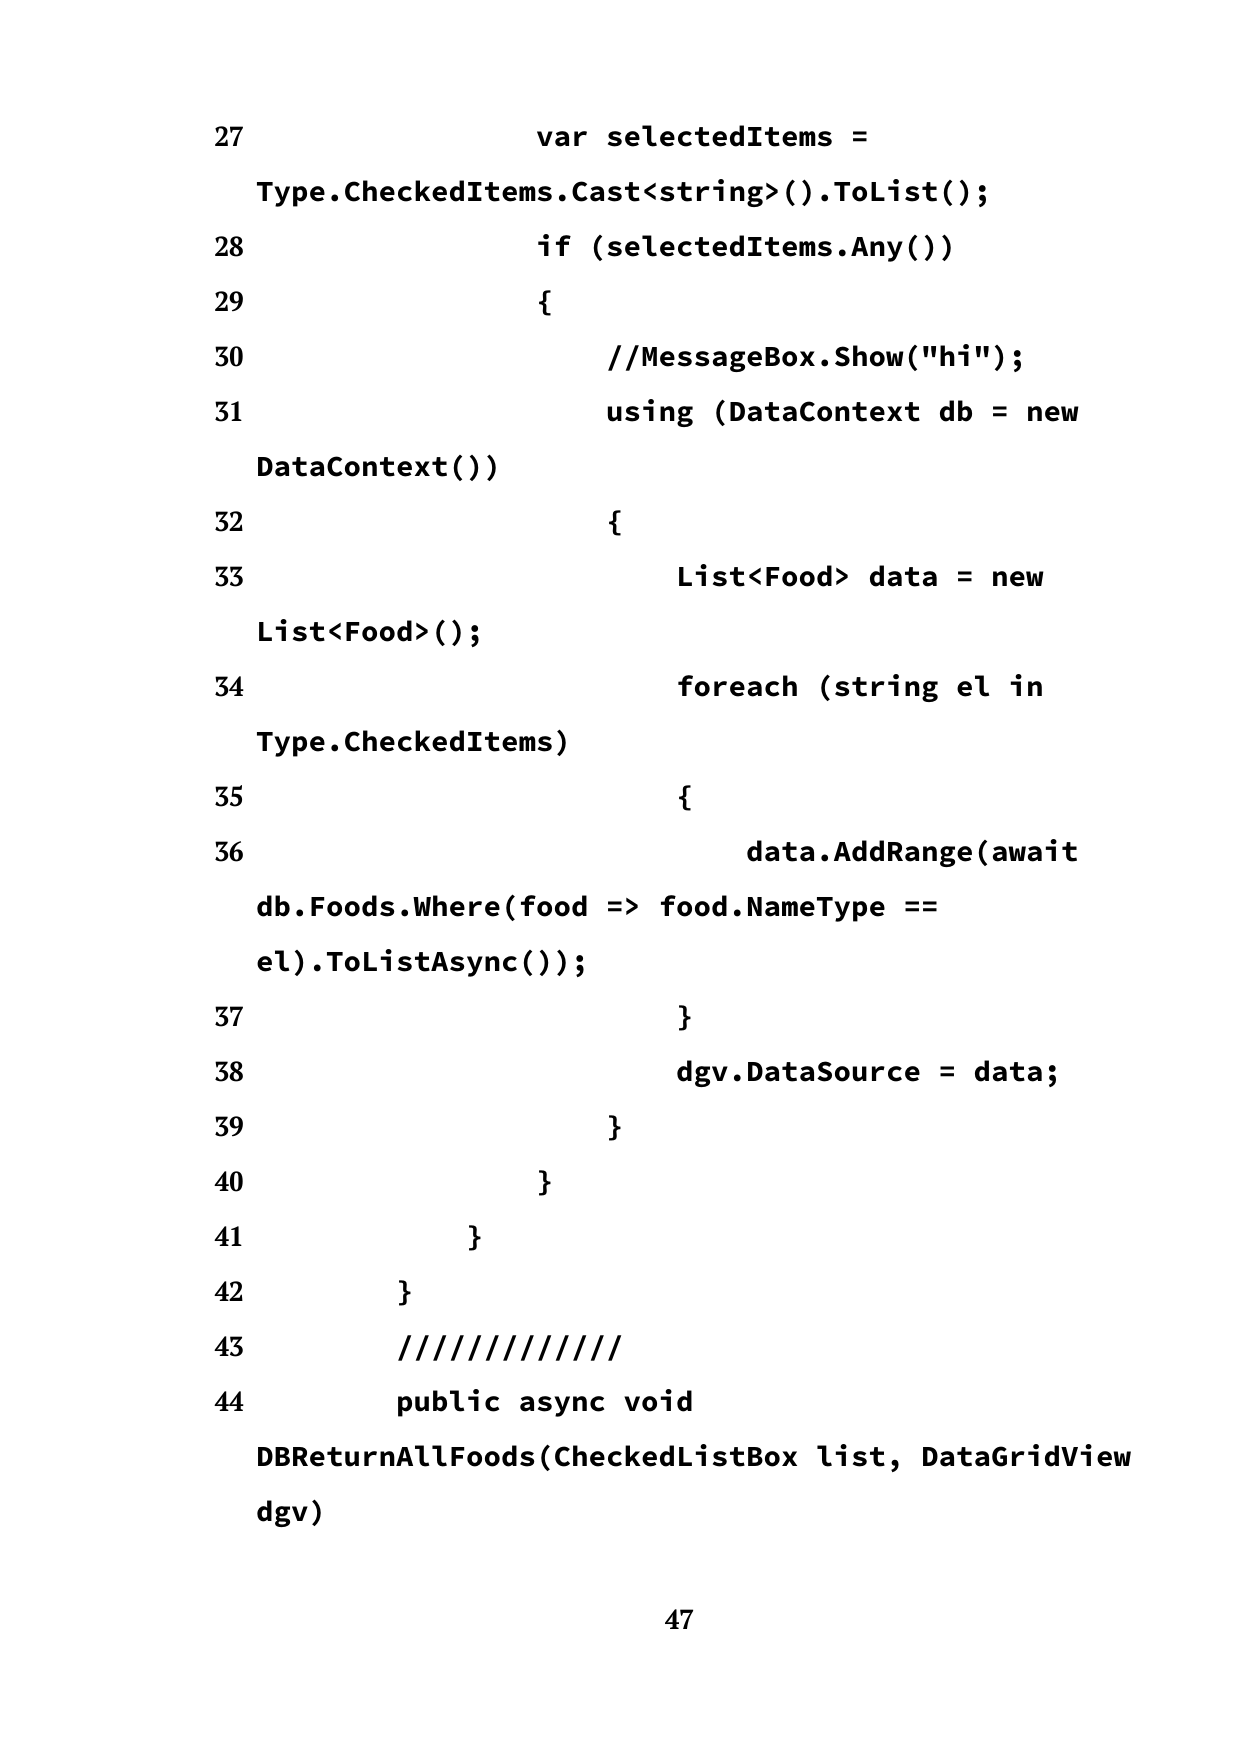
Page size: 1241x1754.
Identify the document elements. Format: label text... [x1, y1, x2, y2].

list if (selectedItems.Any()) [214, 228, 1181, 265]
list List<Food> data = new List<Food>(); [214, 558, 1181, 650]
list } [214, 1163, 1181, 1200]
list //MessageBox.Show("hi"); [214, 338, 1181, 375]
list dgv.DataSource = data; [214, 1053, 1181, 1090]
list var selectedItems = Type.CheckedItems.Cast<string>().ToList(); [214, 118, 1181, 210]
list foreach (string el in Type.CheckedItems) [214, 668, 1181, 760]
list using (DataContext db = new DataContext()) [214, 393, 1181, 485]
list } [214, 998, 1181, 1035]
list { [214, 503, 1181, 540]
list { [214, 778, 1181, 815]
list public async void DBReturnAllFoods(CheckedListBox list, DataGridView dgv) [214, 1383, 1181, 1530]
list } [214, 1108, 1181, 1145]
list data.AddRange(await db.Foods.Where(food => food.NameType == el).ToListAsync()); [214, 833, 1181, 980]
list } [214, 1273, 1181, 1310]
list { [214, 283, 1181, 320]
list ///////////// [214, 1328, 1181, 1365]
list } [214, 1218, 1181, 1255]
